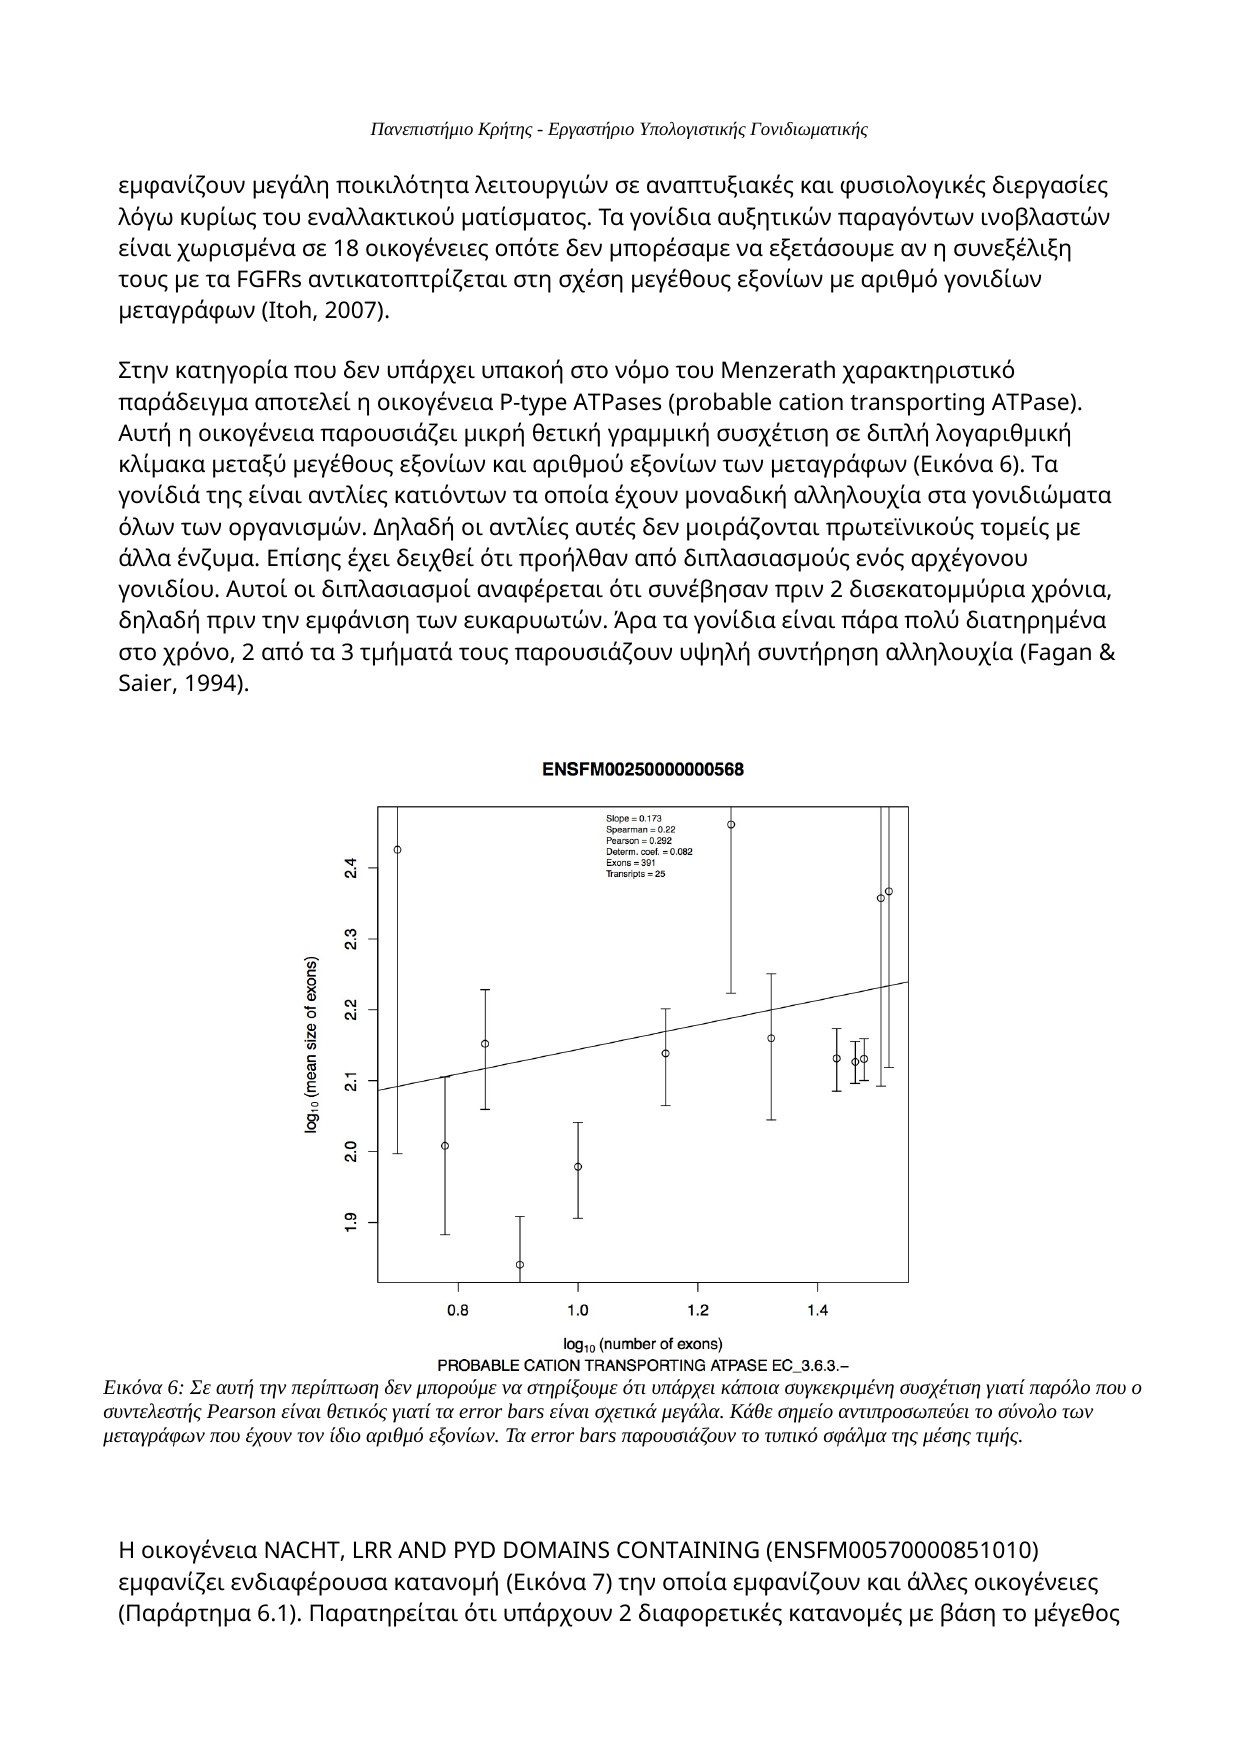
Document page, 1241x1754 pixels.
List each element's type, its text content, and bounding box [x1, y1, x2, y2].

text εμφανίζουν μεγάλη ποικιλότητα λειτουργιών σε αναπτυξιακές και φυσιολογικές διεργασίες λόγω κυρίως του εναλλακτικού ματίσματος. Τα γονίδια αυξητικών παραγόντων ινοβλαστών είναι χωρισμένα σε 18 οικογένειες οπότε δεν μπορέσαμε να εξετάσουμε αν η συνεξέλιξη τους με τα FGFRs αντικατοπτρίζεται στη σχέση μεγέθους εξονίων με αριθμό γονιδίων μεταγράφων (Itoh, 2007)⁠. [118, 169, 1122, 325]
text Στην κατηγορία που δεν υπάρχει υπακοή στο νόμο του Menzerath χαρακτηριστικό παράδειγμα αποτελεί η οικογένεια P-type ATPases (probable cation transporting ATPase). Αυτή η οικογένεια παρουσιάζει μικρή θετική γραμμική συσχέτιση σε διπλή λογαριθμική κλίμακα μεταξύ μεγέθους εξονίων και αριθμού εξονίων των μεταγράφων (Εικόνα 6). Τα γονίδιά της είναι αντλίες κατιόντων τα οποία έχουν μοναδική αλληλουχία στα γονιδιώματα όλων των οργανισμών. Δηλαδή οι αντλίες αυτές δεν μοιράζονται πρωτεϊνικούς τομείς με άλλα ένζυμα. Επίσης έχει δειχθεί ότι προήλθαν από διπλασιασμούς ενός αρχέγονου γονιδίου. Αυτοί οι διπλασιασμοί αναφέρεται ότι συνέβησαν πριν 2 δισεκατομμύρια χρόνια, δηλαδή πριν την εμφάνιση των ευκαρυωτών. Άρα τα γονίδια είναι πάρα πολύ διατηρημένα στο χρόνο, 2 από τα 3 τμήματά τους παρουσιάζουν υψηλή συντήρηση αλληλουχία (Fagan & Saier, 1994)⁠. [118, 354, 1122, 698]
picture [302, 731, 947, 1376]
text Εικόνα 6: Σε αυτή την περίπτωση δεν μπορούμε να στηρίξουμε ότι υπάρχει κάποια συγκεκριμένη συσχέτιση γιατί παρόλο που ο συντελεστής Pearson είναι θετικός γιατί τα error bars είναι σχετικά μεγάλα. Κάθε σημείο αντιπροσωπεύει το σύνολο των μεταγράφων που έχουν τον ίδιο αριθμό εξονίων. Τα error bars παρουσιάζουν το τυπικό σφάλμα της μέσης τιμής. [103, 731, 1146, 1447]
text Η οικογένεια NACHT, LRR AND PYD DOMAINS CONTAINING (ENSFM00570000851010) εμφανίζει ενδιαφέρουσα κατανομή (Εικόνα 7) την οποία εμφανίζουν και άλλες οικογένειες (Παράρτημα 6.1). Παρατηρείται ότι υπάρχουν 2 διαφορετικές κατανομές με βάση το μέγεθος [118, 1534, 1122, 1628]
